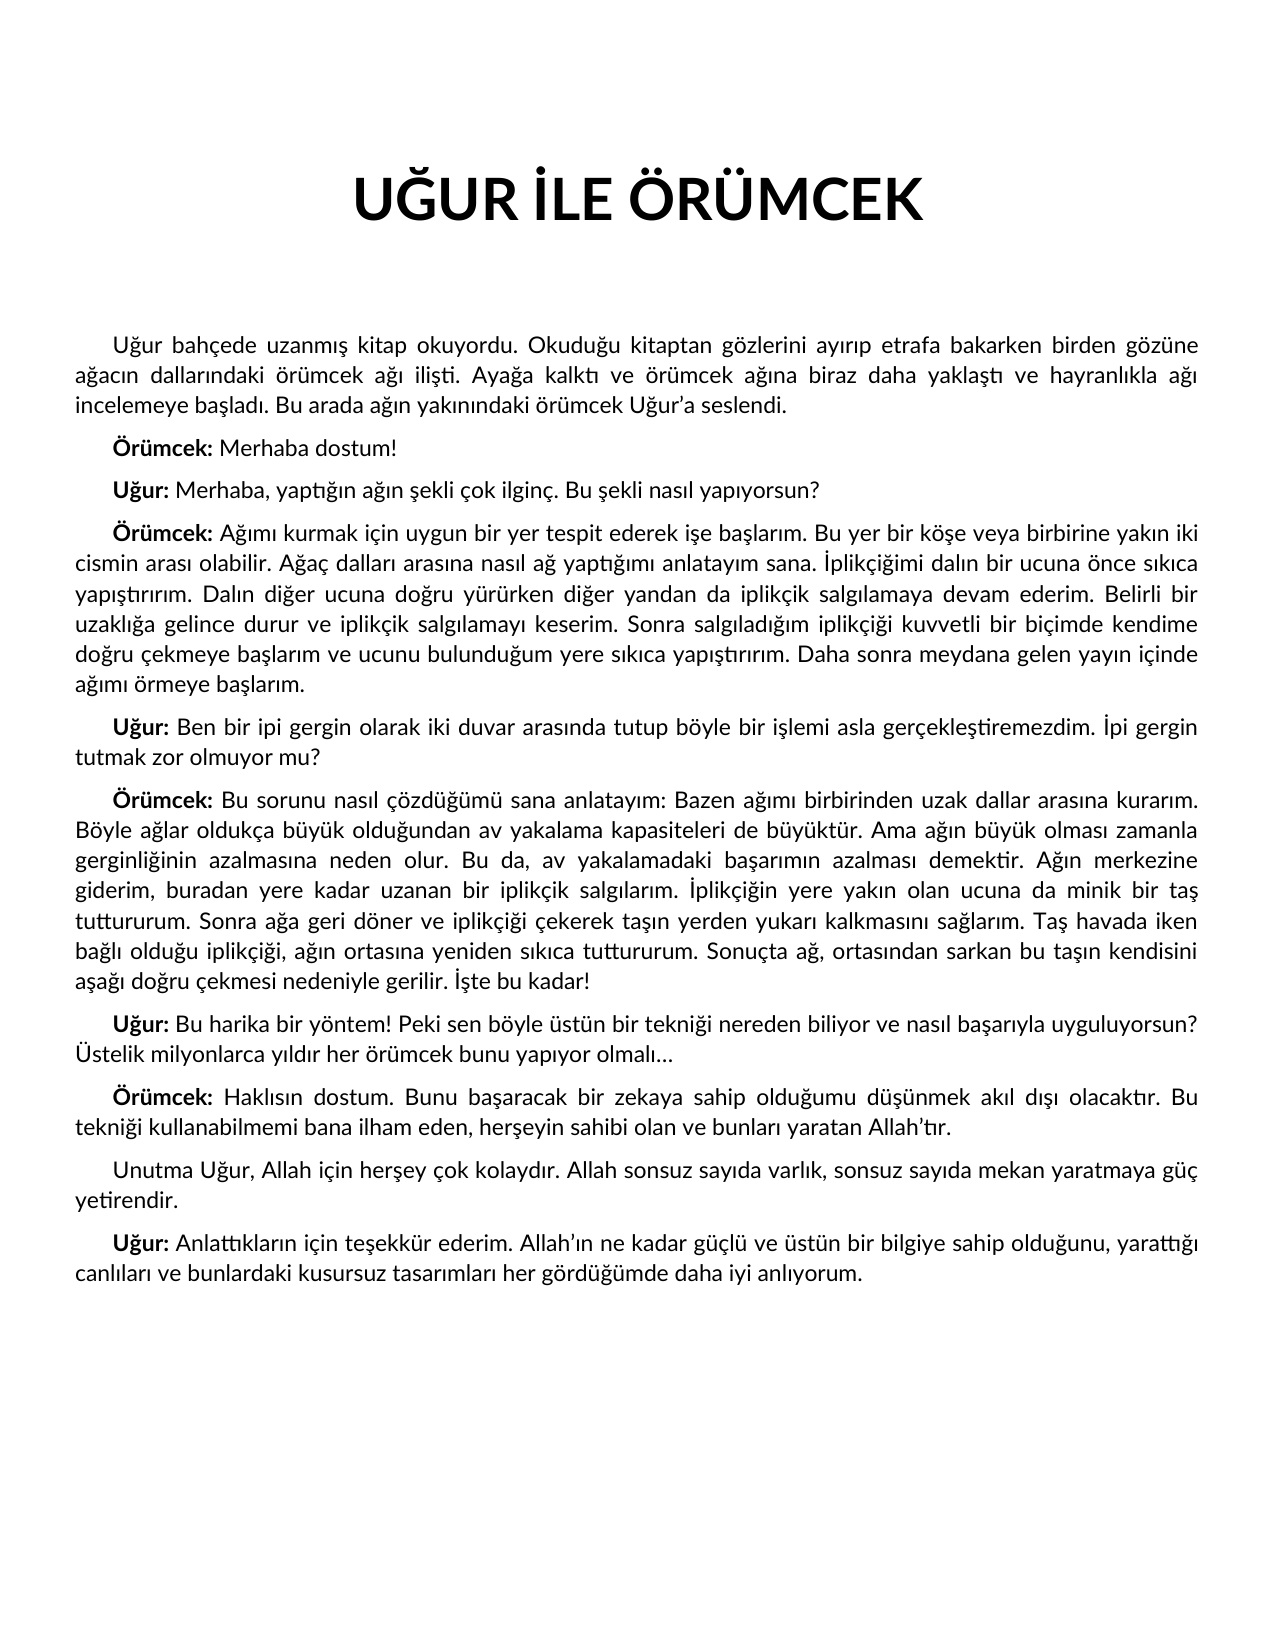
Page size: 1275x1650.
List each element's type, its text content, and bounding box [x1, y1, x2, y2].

text Uğur: Merhaba, yaptığın ağın şekli çok ilginç. Bu şekli nasıl yapıyorsun? [75, 476, 1200, 504]
text Örümcek: Bu sorunu nasıl çözdüğümü sana anlatayım: Bazen ağımı birbirinden uzak dallar arasına kurarım. Böyle ağlar oldukça büyük olduğundan av yakalama kapasiteleri de büyüktür. Ama ağın büyük olması zamanla gerginliğinin azalmasına neden olur. Bu da, av yakalamadaki başarımın azalması demektir. Ağın merkezine giderim, buradan yere kadar uzanan bir iplikçik salgılarım. İplikçiğin yere yakın olan ucuna da minik bir taş tuttururum. Sonra ağa geri döner ve iplikçiği çekerek taşın yerden yukarı kalkmasını sağlarım. Taş havada iken bağlı olduğu iplikçiği, ağın ortasına yeniden sıkıca tuttururum. Sonuçta ağ, ortasından sarkan bu taşın kendisini aşağı doğru çekmesi nedeniyle gerilir. İşte bu kadar! [75, 786, 1200, 994]
subtitle UĞUR İLE ÖRÜMCEK [75, 162, 1200, 232]
text Örümcek: Haklısın dostum. Bunu başaracak bir zekaya sahip olduğumu düşünmek akıl dışı olacaktır. Bu tekniği kullanabilmemi bana ilham eden, herşeyin sahibi olan ve bunları yaratan Allah’tır. [75, 1082, 1200, 1140]
text Örümcek: Merhaba dostum! [75, 433, 1200, 461]
text Örümcek: Ağımı kurmak için uygun bir yer tespit ederek işe başlarım. Bu yer bir köşe veya birbirine yakın iki cismin arası olabilir. Ağaç dalları arasına nasıl ağ yaptığımı anlatayım sana. İplikçiğimi dalın bir ucuna önce sıkıca yapıştırırım. Dalın diğer ucuna doğru yürürken diğer yandan da iplikçik salgılamaya devam ederim. Belirli bir uzaklığa gelince durur ve iplikçik salgılamayı keserim. Sonra salgıladığım iplikçiği kuvvetli bir biçimde kendime doğru çekmeye başlarım ve ucunu bulunduğum yere sıkıca yapıştırırım. Daha sonra meydana gelen yayın içinde ağımı örmeye başlarım. [75, 519, 1200, 697]
text Unutma Uğur, Allah için herşey çok kolaydır. Allah sonsuz sayıda varlık, sonsuz sayıda mekan yaratmaya güç yetirendir. [75, 1155, 1200, 1213]
text Uğur bahçede uzanmış kitap okuyordu. Okuduğu kitaptan gözlerini ayırıp etrafa bakarken birden gözüne ağacın dallarındaki örümcek ağı ilişti. Ayağa kalktı ve örümcek ağına biraz daha yaklaştı ve hayranlıkla ağı incelemeye başladı. Bu arada ağın yakınındaki örümcek Uğur’a seslendi. [75, 330, 1200, 418]
text Uğur: Anlattıkların için teşekkür ederim. Allah’ın ne kadar güçlü ve üstün bir bilgiye sahip olduğunu, yarattığı canlıları ve bunlardaki kusursuz tasarımları her gördüğümde daha iyi anlıyorum. [75, 1228, 1200, 1286]
text Uğur: Ben bir ipi gergin olarak iki duvar arasında tutup böyle bir işlemi asla gerçekleştiremezdim. İpi gergin tutmak zor olmuyor mu? [75, 713, 1200, 770]
text Uğur: Bu harika bir yöntem! Peki sen böyle üstün bir tekniği nereden biliyor ve nasıl başarıyla uyguluyorsun? Üstelik milyonlarca yıldır her örümcek bunu yapıyor olmalı… [75, 1009, 1200, 1067]
